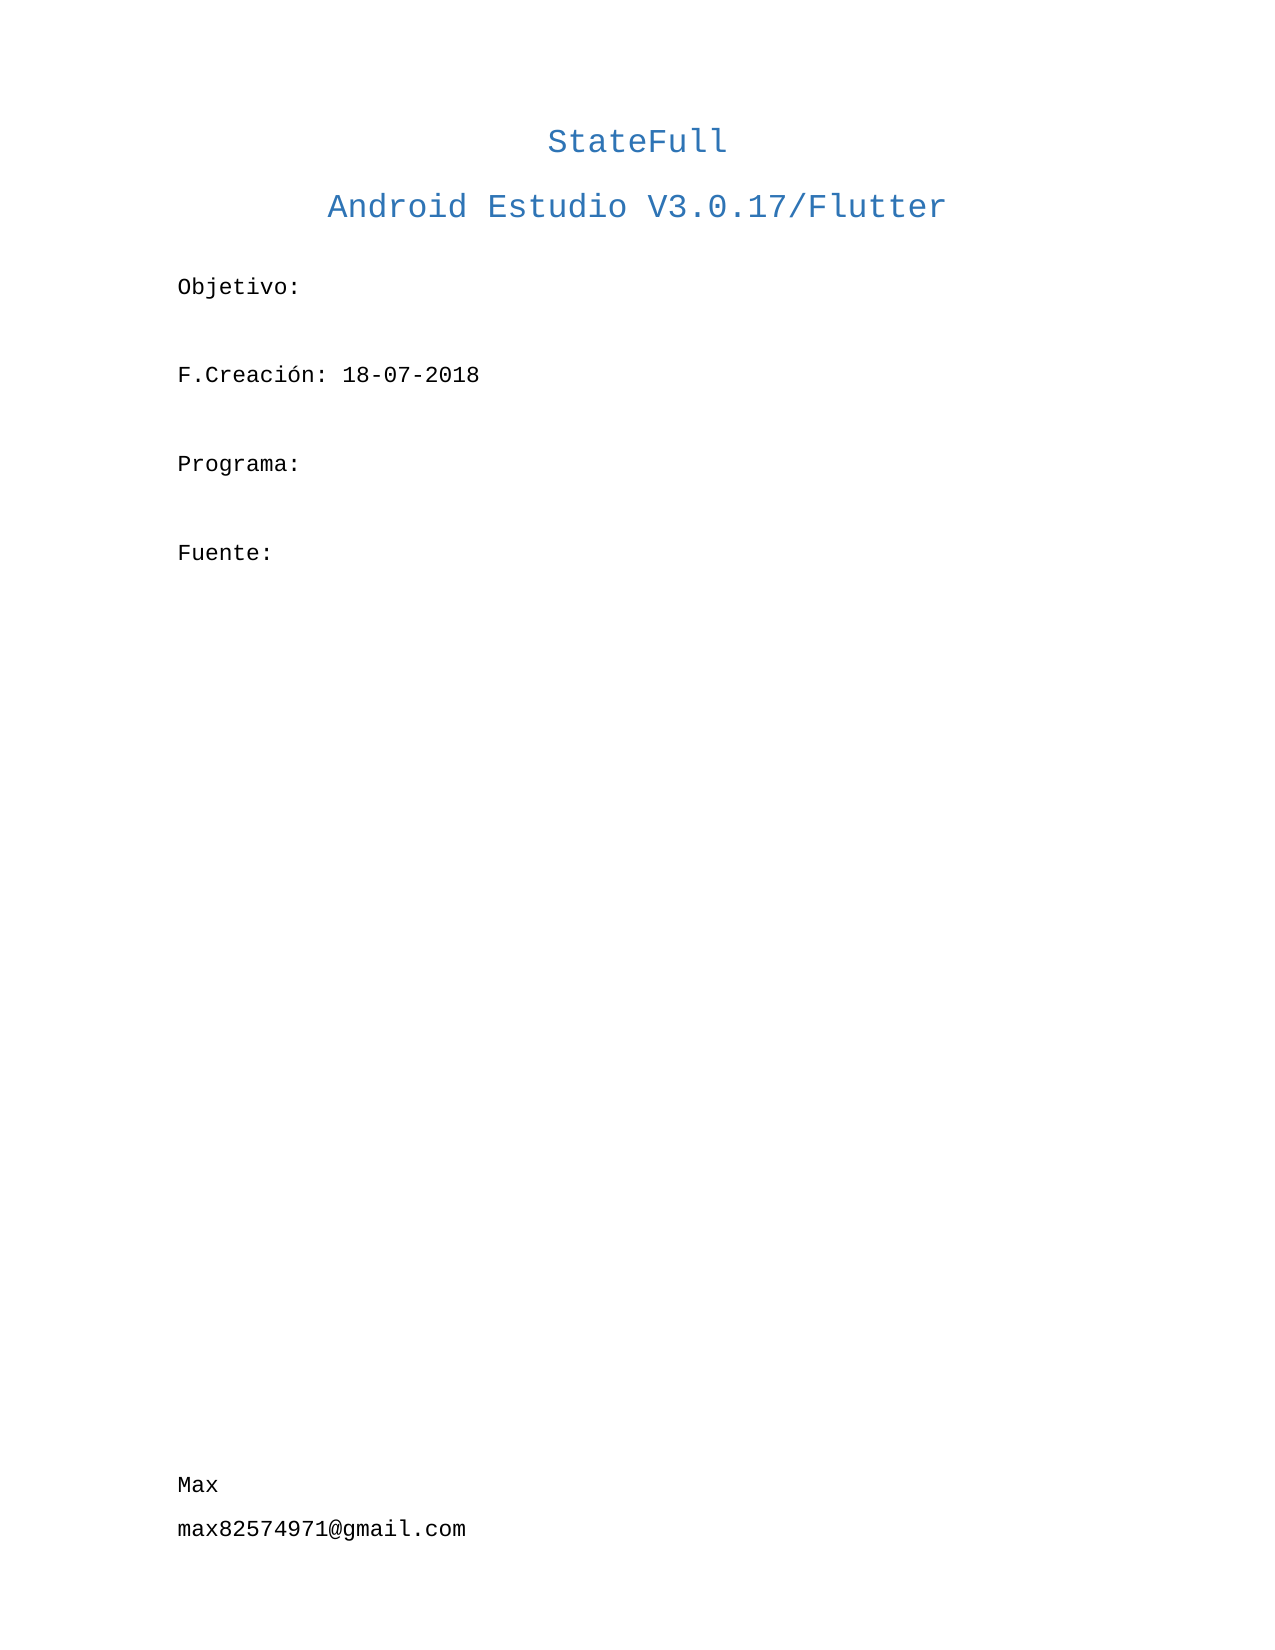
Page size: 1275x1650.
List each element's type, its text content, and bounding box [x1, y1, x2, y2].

text F.Creación: 18-07-2018 [177, 364, 1098, 390]
text Objetivo: [177, 275, 1098, 301]
text max82574971@gmail.com [177, 1517, 1098, 1543]
text Programa: [177, 452, 1098, 478]
subtitle StateFull [177, 125, 1098, 163]
text Fuente: [177, 541, 1098, 567]
subtitle Android Estudio V3.0.17/Flutter [177, 190, 1098, 228]
text Max [177, 1473, 1098, 1499]
